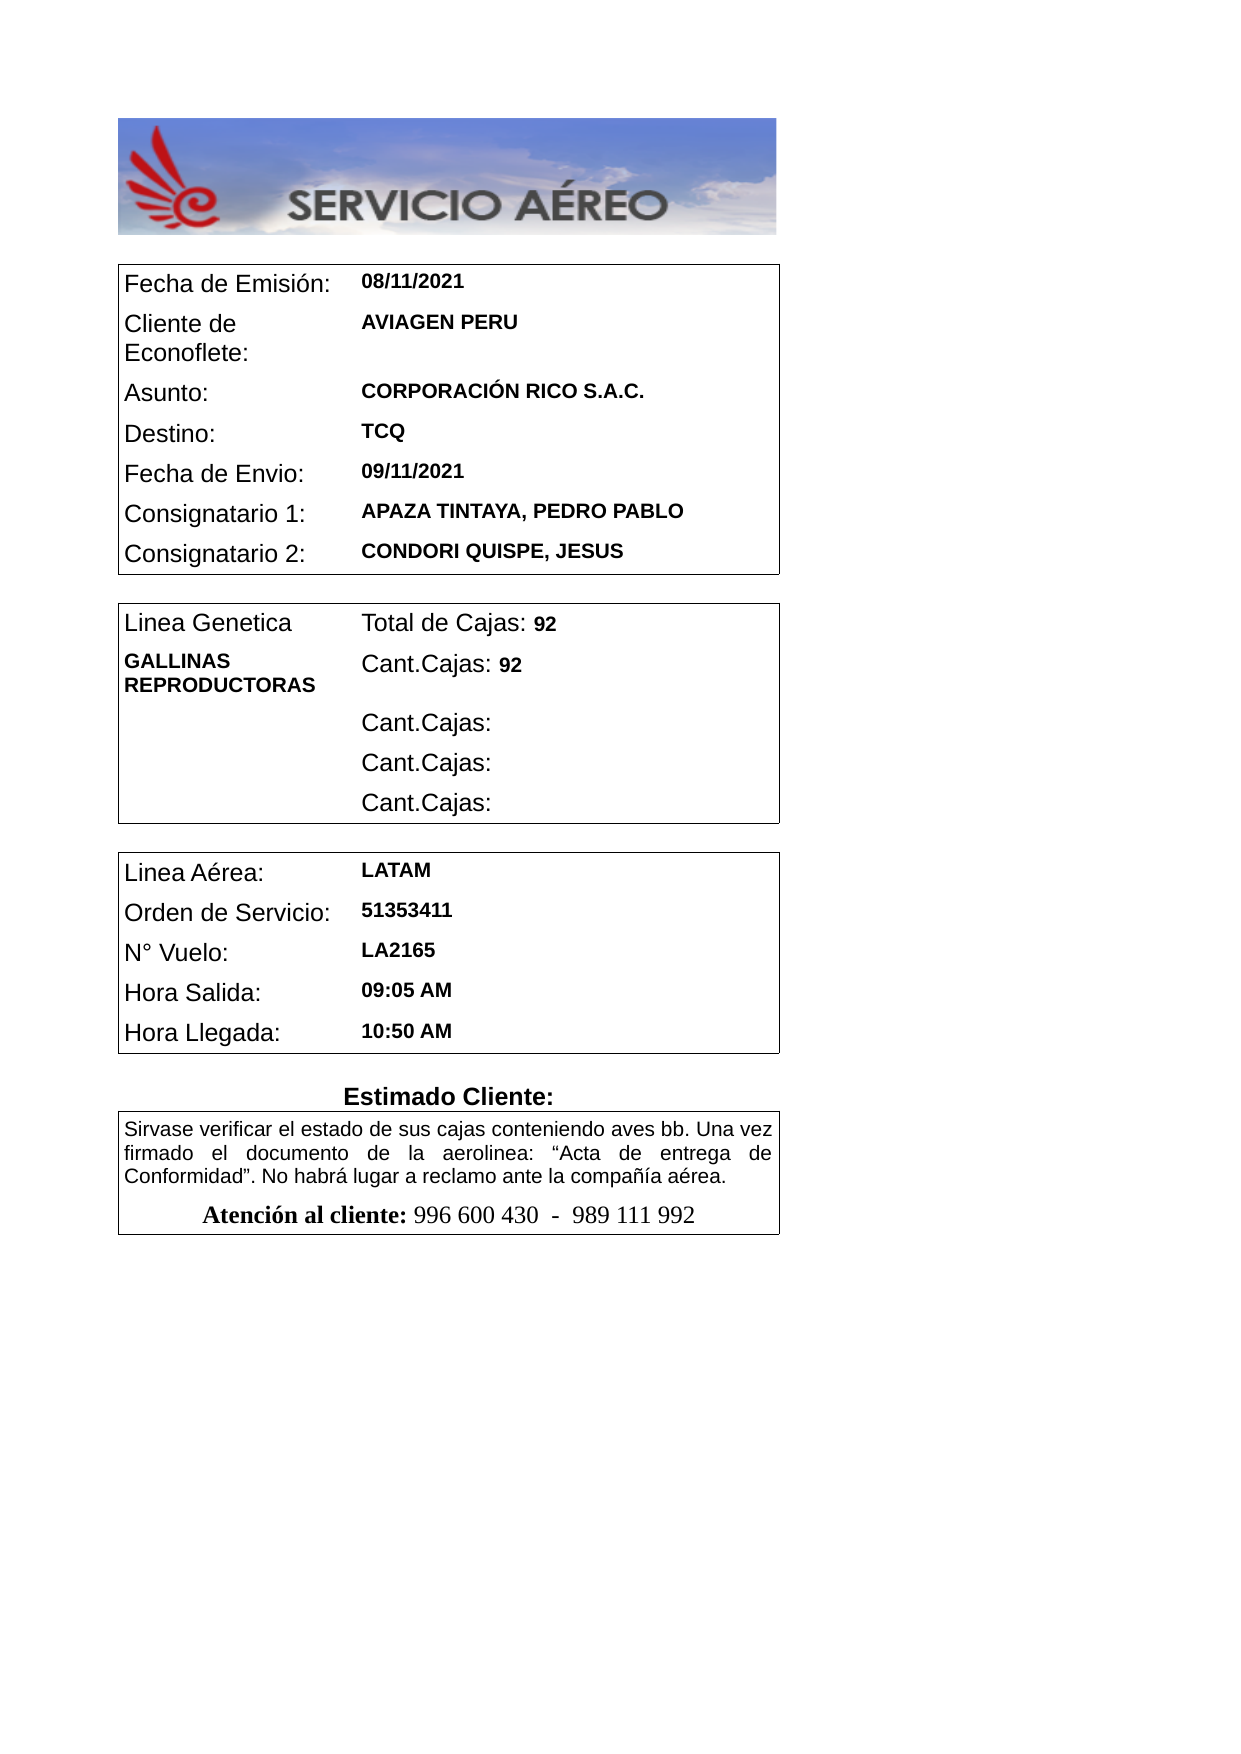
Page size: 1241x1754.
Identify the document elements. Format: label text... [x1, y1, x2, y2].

picture [118, 118, 777, 235]
table_cell Sirvase verificar el estado de sus cajas conteniendo aves bb. Una vez firmado el documento de la aerolinea: “Acta de entrega de Conformidad”. No habrá lugar a reclamo ante la compañía aérea. [119, 1112, 779, 1194]
table_cell Linea Aérea: [119, 853, 356, 892]
table_cell Hora Salida: [119, 973, 356, 1013]
table_cell Cliente de Econoflete: [119, 304, 356, 373]
table_cell Orden de Servicio: [119, 892, 356, 932]
table_cell [119, 702, 356, 742]
table_cell [356, 575, 779, 603]
table_cell 09:05 AM [356, 973, 779, 1013]
table_cell Linea Genetica [119, 604, 356, 643]
table_cell TCQ [356, 413, 779, 453]
table_cell N° Vuelo: [119, 932, 356, 972]
table_cell AVIAGEN PERU [356, 304, 779, 373]
table_cell 09/11/2021 [356, 453, 779, 493]
table_cell [118, 575, 356, 603]
table_cell Estimado Cliente: [118, 1054, 779, 1111]
table_cell GALLINAS REPRODUCTORAS [119, 643, 356, 702]
table_cell LATAM [356, 853, 779, 892]
table_cell LA2165 [356, 932, 779, 972]
table_cell CONDORI QUISPE, JESUS [356, 534, 779, 574]
table_cell Fecha de Envio: [119, 453, 356, 493]
table_header Fecha de Emisión: [119, 265, 356, 304]
table_cell APAZA TINTAYA, PEDRO PABLO [356, 493, 779, 533]
table_cell Hora Llegada: [119, 1013, 356, 1053]
table_cell Cant.Cajas: [356, 783, 779, 823]
table_cell Cant.Cajas: 92 [356, 643, 779, 702]
table_cell Asunto: [119, 373, 356, 413]
table_cell 10:50 AM [356, 1013, 779, 1053]
table_cell 51353411 [356, 892, 779, 932]
table_cell Cant.Cajas: [356, 702, 779, 742]
table_cell Consignatario 2: [119, 534, 356, 574]
table_cell [119, 743, 356, 783]
table_cell Atención al cliente: 996 600 430 - 989 111 992 [119, 1194, 779, 1234]
table_cell Total de Cajas: 92 [356, 604, 779, 643]
table_cell [356, 824, 779, 852]
table_cell [119, 783, 356, 823]
table_cell [118, 824, 356, 852]
table_cell CORPORACIÓN RICO S.A.C. [356, 373, 779, 413]
table_cell Destino: [119, 413, 356, 453]
table_header 08/11/2021 [356, 265, 779, 304]
table_cell Cant.Cajas: [356, 743, 779, 783]
table_cell Consignatario 1: [119, 493, 356, 533]
